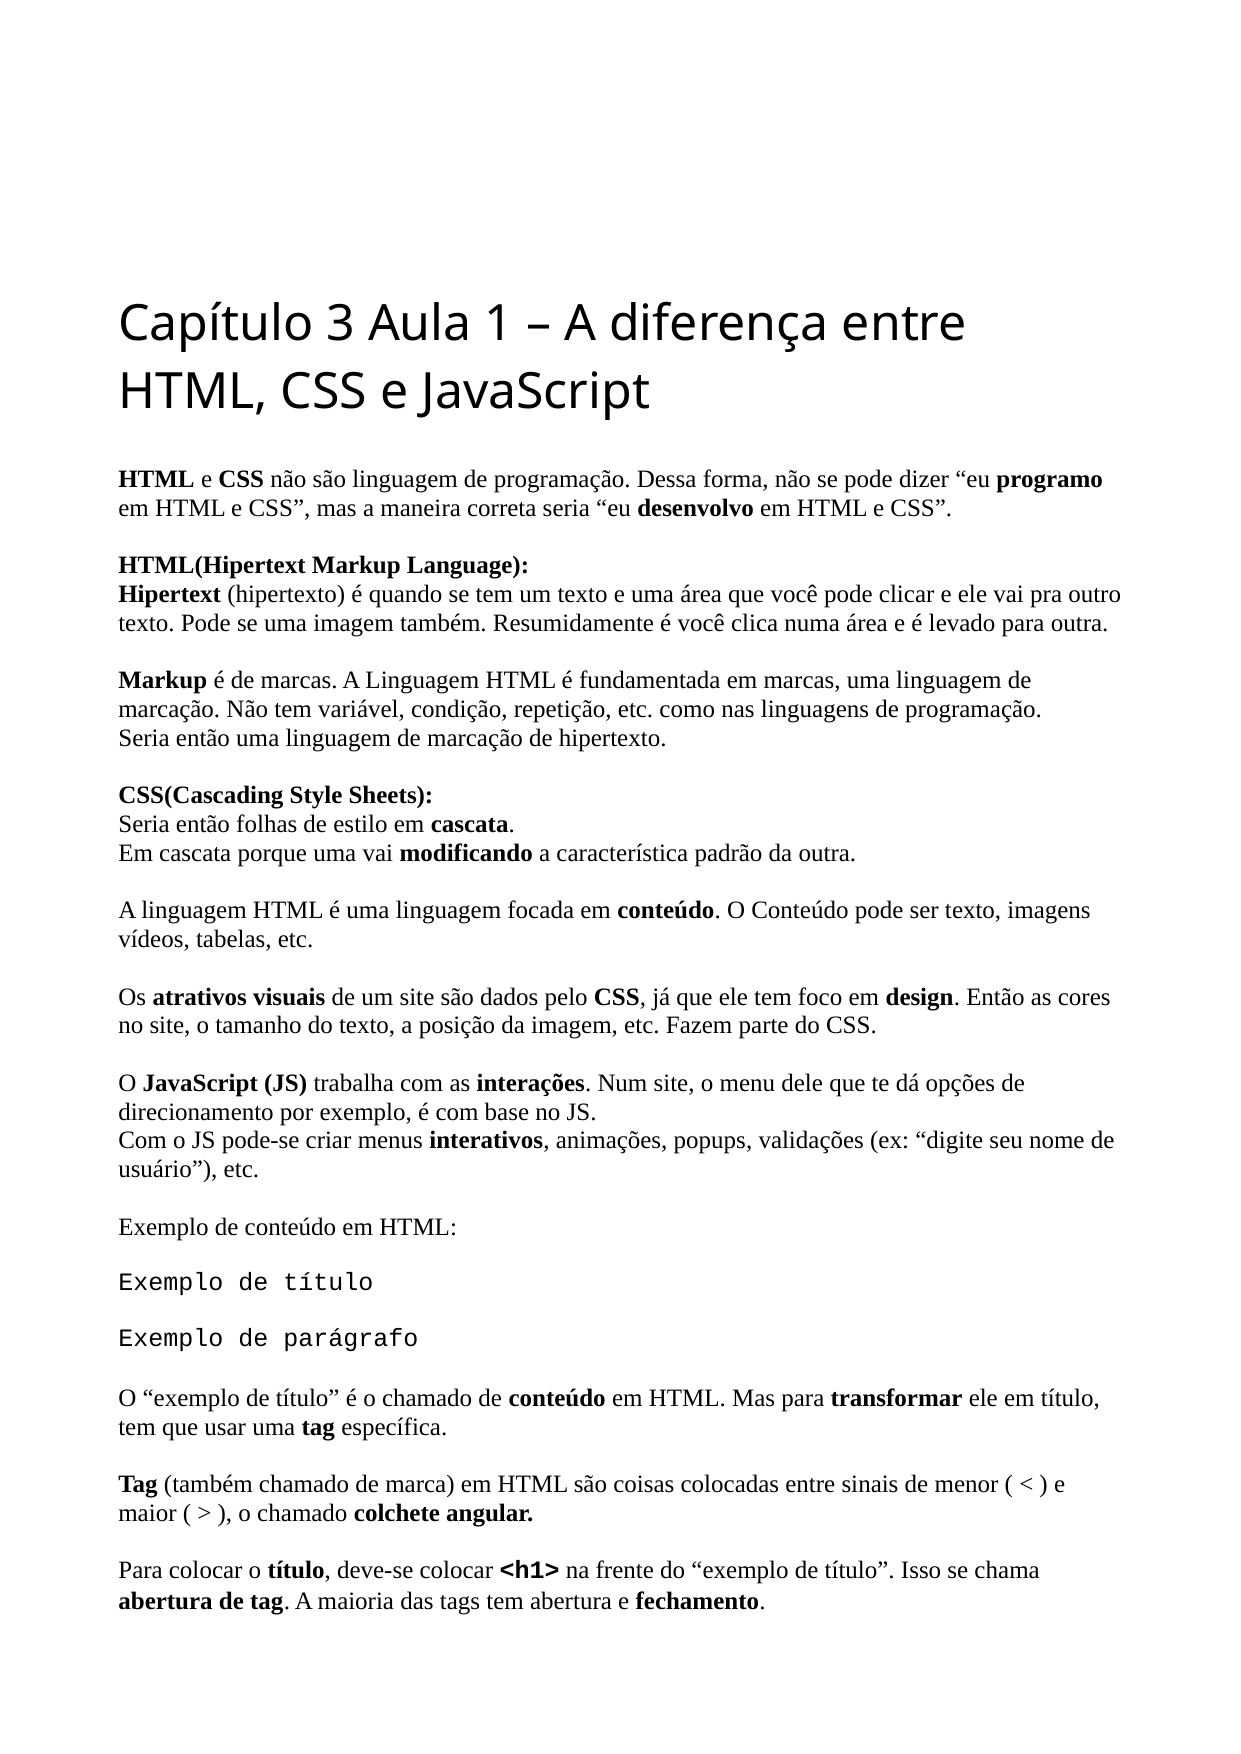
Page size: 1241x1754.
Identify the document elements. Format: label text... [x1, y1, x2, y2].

text O “exemplo de título” é o chamado de conteúdo em HTML. Mas para transformar ele em título, tem que usar uma tag específica. [118, 1383, 1122, 1441]
text Exemplo de conteúdo em HTML: [118, 1212, 1122, 1241]
text Hipertext (hipertexto) é quando se tem um texto e uma área que você pode clicar e ele vai pra outro texto. Pode se uma imagem também. Resumidamente é você clica numa área e é levado para outra. [118, 579, 1122, 637]
text HTML(Hipertext Markup Language): [118, 551, 1122, 579]
text Os atrativos visuais de um site são dados pelo CSS, já que ele tem foco em design. Então as cores no site, o tamanho do texto, a posição da imagem, etc. Fazem parte do CSS. [118, 982, 1122, 1039]
text CSS(Cascading Style Sheets): [118, 781, 1122, 809]
text Tag (também chamado de marca) em HTML são coisas colocadas entre sinais de menor ( < ) e maior ( > ), o chamado colchete angular. [118, 1469, 1122, 1527]
text Markup é de marcas. A Linguagem HTML é fundamentada em marcas, uma linguagem de marcação. Não tem variável, condição, repetição, etc. como nas linguagens de programação. [118, 666, 1122, 723]
text Com o JS pode-se criar menus interativos, animações, popups, validações (ex: “digite seu nome de usuário”), etc. [118, 1126, 1122, 1183]
text O JavaScript (JS) trabalha com as interações. Num site, o menu dele que te dá opções de direcionamento por exemplo, é com base no JS. [118, 1068, 1122, 1126]
text Seria então folhas de estilo em cascata. [118, 809, 1122, 838]
text Para colocar o título, deve-se colocar <h1> na frente do “exemplo de título”. Isso se chama abertura de tag. A maioria das tags tem abertura e fechamento. [118, 1556, 1122, 1615]
text Em cascata porque uma vai modificando a característica padrão da outra. [118, 838, 1122, 867]
text Exemplo de parágrafo [118, 1326, 1122, 1354]
text HTML e CSS não são linguagem de programação. Dessa forma, não se pode dizer “eu programo em HTML e CSS”, mas a maneira correta seria “eu desenvolvo em HTML e CSS”. [118, 464, 1122, 522]
text Seria então uma linguagem de marcação de hipertexto. [118, 723, 1122, 752]
subtitle Capítulo 3 Aula 1 – A diferença entre HTML, CSS e JavaScript [118, 287, 1122, 423]
text A linguagem HTML é uma linguagem focada em conteúdo. O Conteúdo pode ser texto, imagens vídeos, tabelas, etc. [118, 896, 1122, 953]
text Exemplo de título [118, 1269, 1122, 1298]
